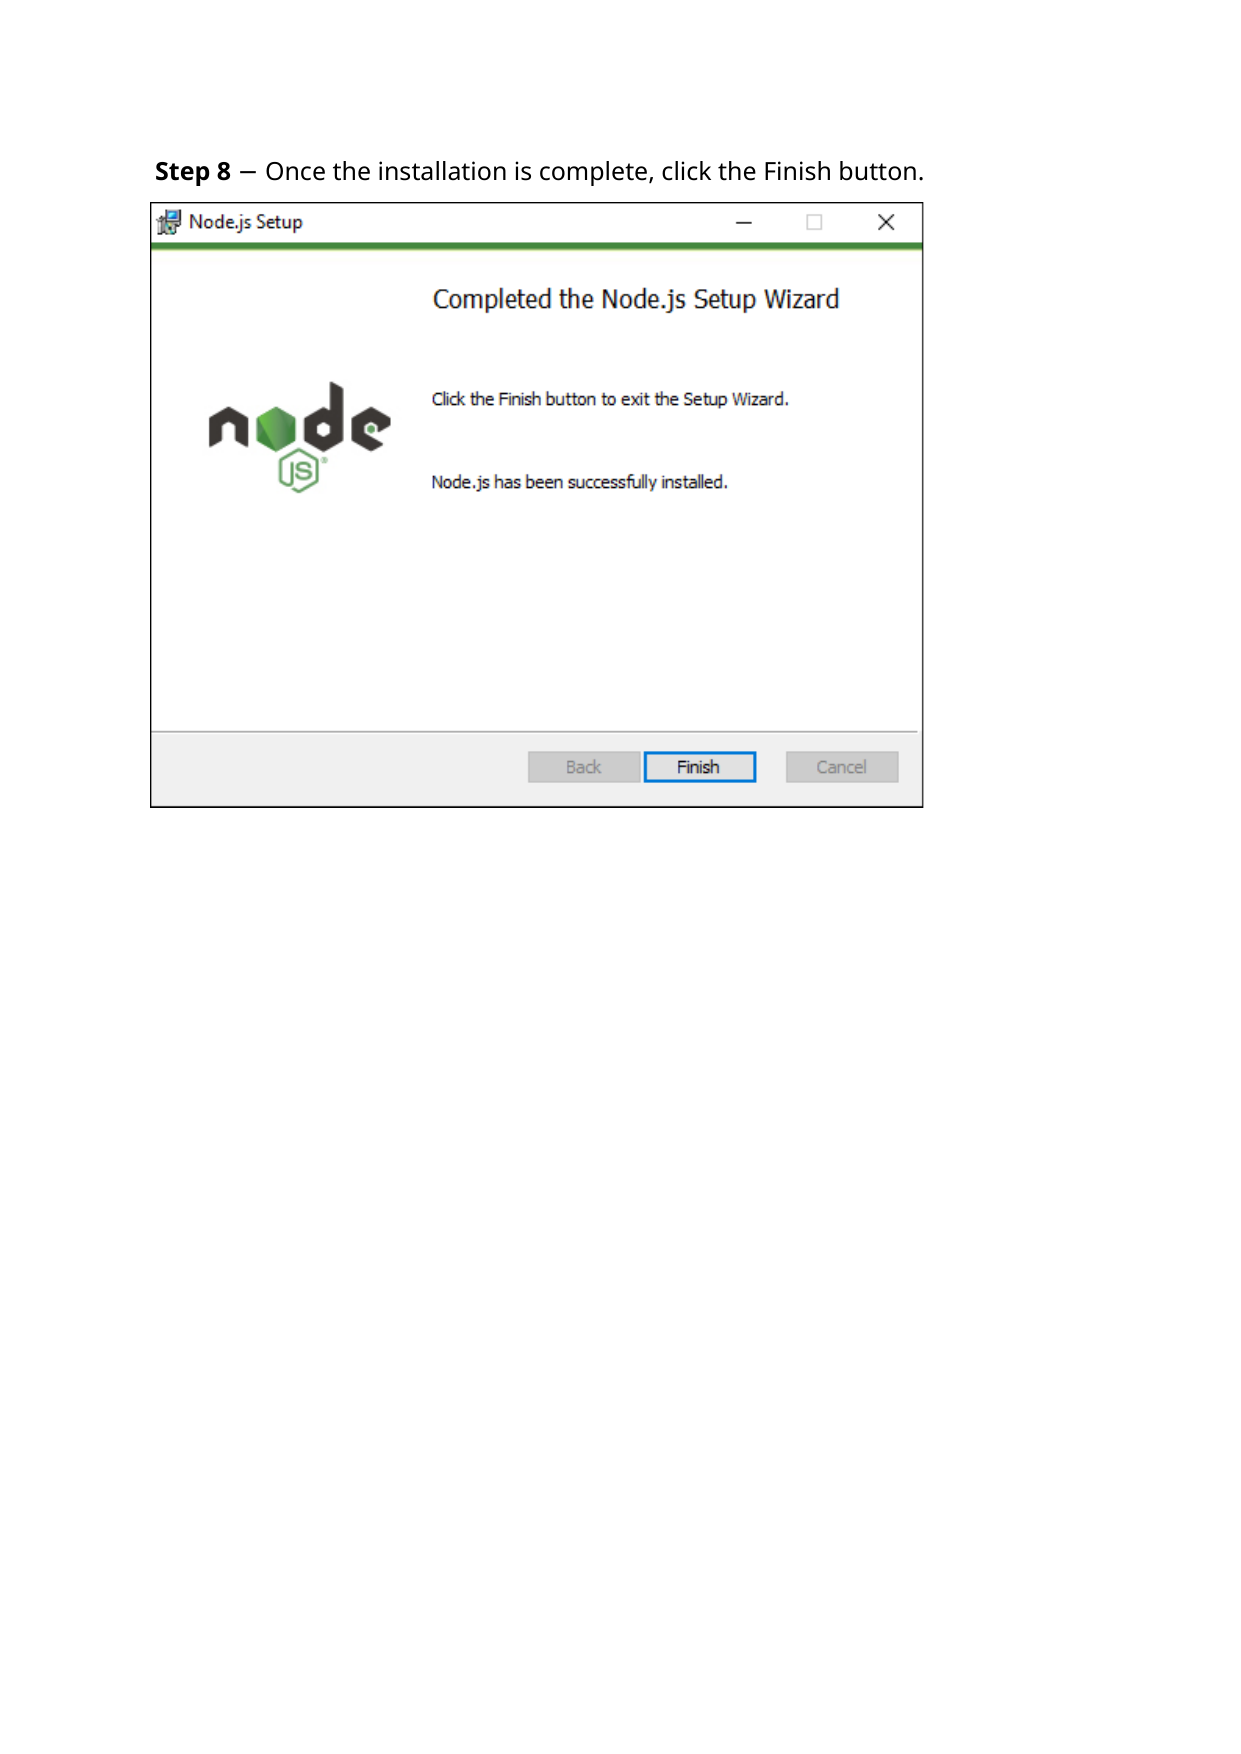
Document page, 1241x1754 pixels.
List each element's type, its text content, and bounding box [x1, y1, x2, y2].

text Step 8 − Once the installation is complete, click the Finish button. [155, 150, 1085, 187]
